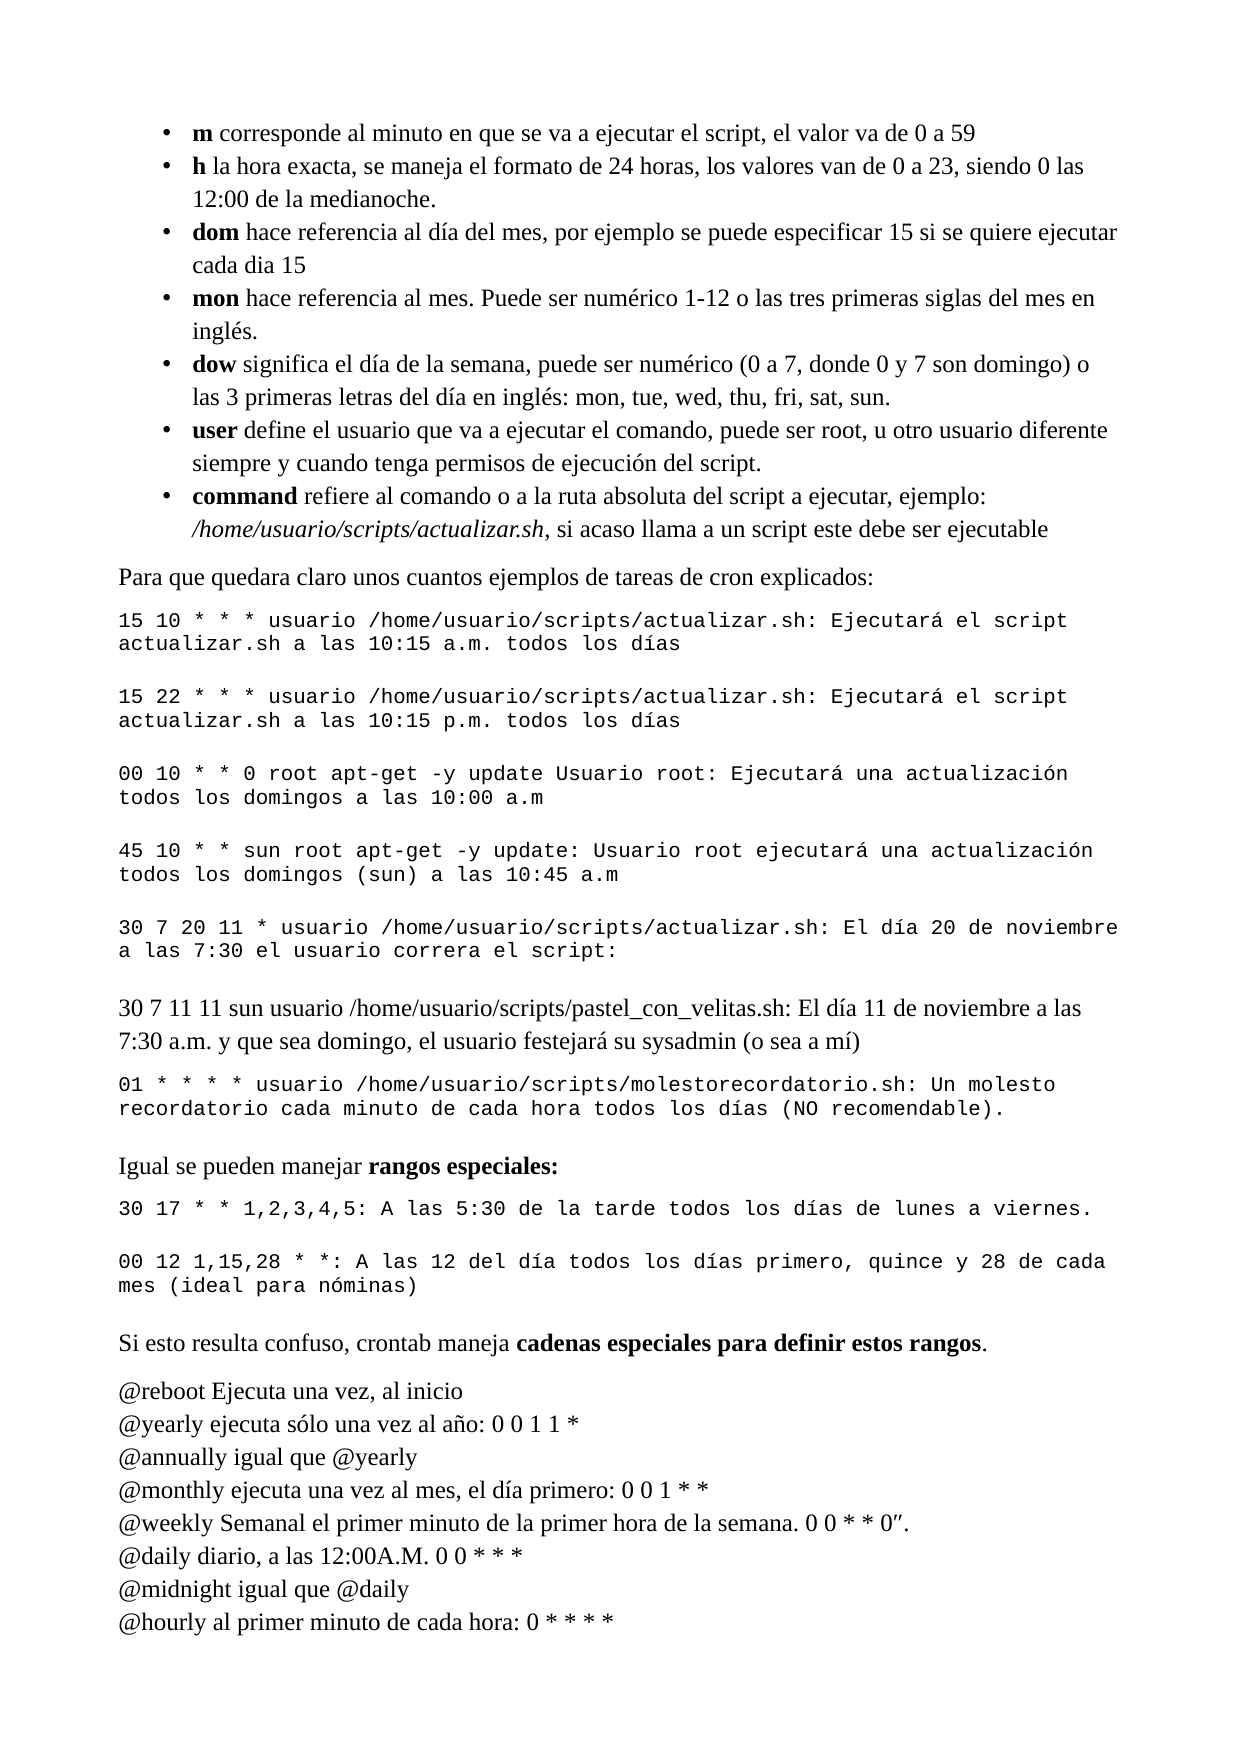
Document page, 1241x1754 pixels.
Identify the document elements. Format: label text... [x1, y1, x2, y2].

list command refiere al comando o a la ruta absoluta del script a ejecutar, ejemplo: /home/usuario/scripts/actualizar.sh, si acaso llama a un script este debe ser ejecutable [162, 481, 1122, 543]
list h la hora exacta, se maneja el formato de 24 horas, los valores van de 0 a 23, siendo 0 las 12:00 de la medianoche. [162, 151, 1122, 213]
text 30 7 11 11 sun usuario /home/usuario/scripts/pastel_con_velitas.sh: El día 11 de noviembre a las 7:30 a.m. y que sea domingo, el usuario festejará su sysadmin (o sea a mí) [118, 993, 1122, 1055]
list dow significa el día de la semana, puede ser numérico (0 a 7, donde 0 y 7 son domingo) o las 3 primeras letras del día en inglés: mon, tue, wed, thu, fri, sat, sun. [162, 349, 1122, 411]
text 00 12 1,15,28 * *: A las 12 del día todos los días primero, quince y 28 de cada mes (ideal para nóminas) [118, 1252, 1122, 1299]
text 15 22 * * * usuario /home/usuario/scripts/actualizar.sh: Ejecutará el script actualizar.sh a las 10:15 p.m. todos los días [118, 686, 1122, 734]
list mon hace referencia al mes. Puede ser numérico 1-12 o las tres primeras siglas del mes en inglés. [162, 283, 1122, 345]
text 30 7 20 11 * usuario /home/usuario/scripts/actualizar.sh: El día 20 de noviembre a las 7:30 el usuario correra el script: [118, 917, 1122, 964]
list m corresponde al minuto en que se va a ejecutar el script, el valor va de 0 a 59 [162, 118, 1122, 147]
text 01 * * * * usuario /home/usuario/scripts/molestorecordatorio.sh: Un molesto recordatorio cada minuto de cada hora todos los días (NO recomendable). [118, 1074, 1122, 1121]
text @reboot Ejecuta una vez, al inicio @yearly ejecuta sólo una vez al año: 0 0 1 1 * @annually igual que @yearly @monthly ejecuta una vez al mes, el día primero: 0 0 1 * * @weekly Semanal el primer minuto de la primer hora de la semana. 0 0 * * 0″. @daily diario, a las 12:00A.M. 0 0 * * * @midnight igual que @daily @hourly al primer minuto de cada hora: 0 * * * * [118, 1376, 1122, 1636]
text 45 10 * * sun root apt-get -y update: Usuario root ejecutará una actualización todos los domingos (sun) a las 10:45 a.m [118, 840, 1122, 887]
list dom hace referencia al día del mes, por ejemplo se puede especificar 15 si se quiere ejecutar cada dia 15 [162, 217, 1122, 279]
text Si esto resulta confuso, crontab maneja cadenas especiales para definir estos rangos. [118, 1328, 1122, 1357]
text 30 17 * * 1,2,3,4,5: A las 5:30 de la tarde todos los días de lunes a viernes. [118, 1198, 1122, 1222]
text Igual se pueden manejar rangos especiales: [118, 1151, 1122, 1179]
text 15 10 * * * usuario /home/usuario/scripts/actualizar.sh: Ejecutará el script actualizar.sh a las 10:15 a.m. todos los días [118, 609, 1122, 657]
text Para que quedara claro unos cuantos ejemplos de tareas de cron explicados: [118, 562, 1122, 591]
text 00 10 * * 0 root apt-get -y update Usuario root: Ejecutará una actualización todos los domingos a las 10:00 a.m [118, 763, 1122, 810]
list user define el usuario que va a ejecutar el comando, puede ser root, u otro usuario diferente siempre y cuando tenga permisos de ejecución del script. [162, 415, 1122, 477]
